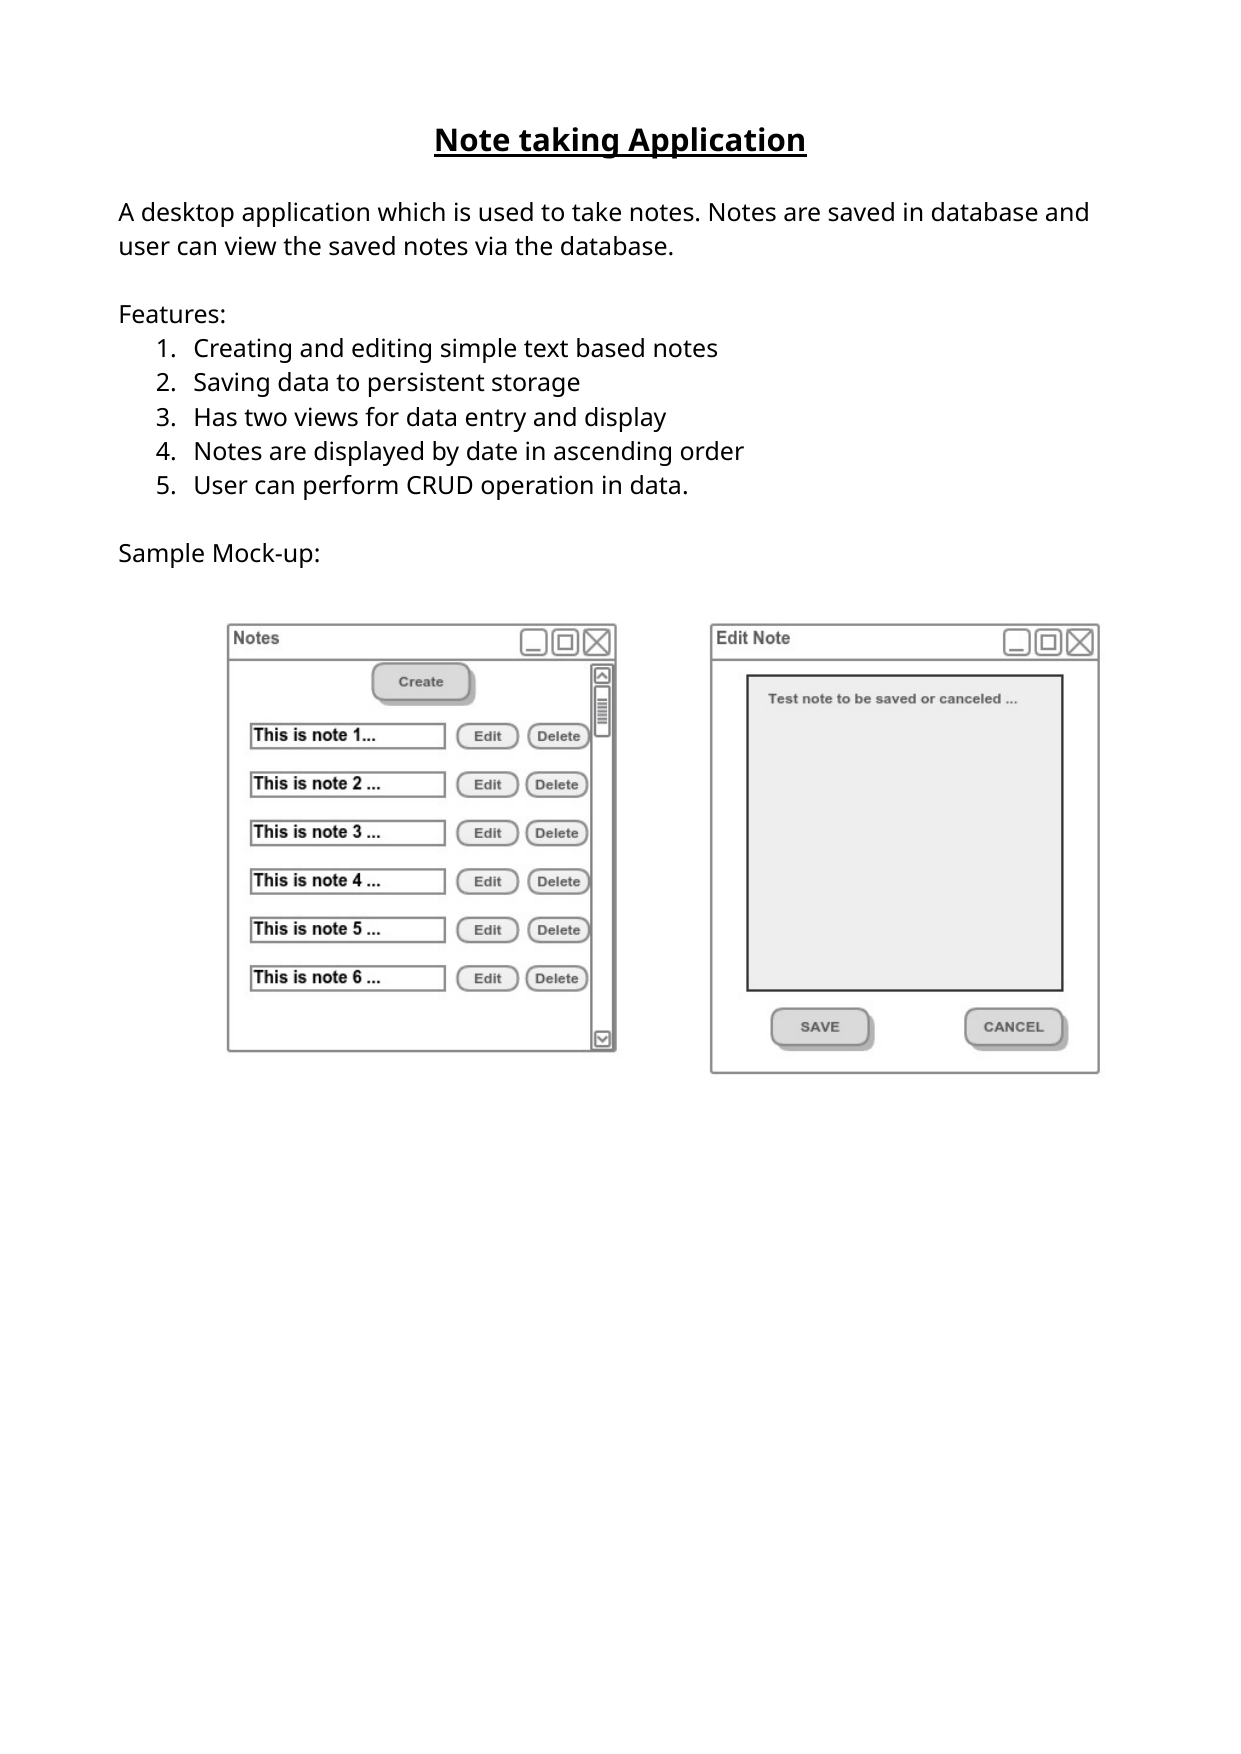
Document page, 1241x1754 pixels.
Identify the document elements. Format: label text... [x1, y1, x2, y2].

list Has two views for data entry and display [156, 399, 1122, 433]
text Sample Mock-up: [118, 535, 1122, 569]
list User can perform CRUD operation in data. [156, 467, 1122, 501]
list Saving data to persistent storage [156, 365, 1122, 399]
list Creating and editing simple text based notes [156, 331, 1122, 365]
list Notes are displayed by date in ascending order [156, 433, 1122, 467]
text Note taking Application [118, 118, 1122, 161]
text A desktop application which is used to take notes. Notes are saved in database and user can view the saved notes via the database. [118, 195, 1122, 263]
picture [118, 603, 1123, 1096]
text Features: [118, 297, 1122, 331]
